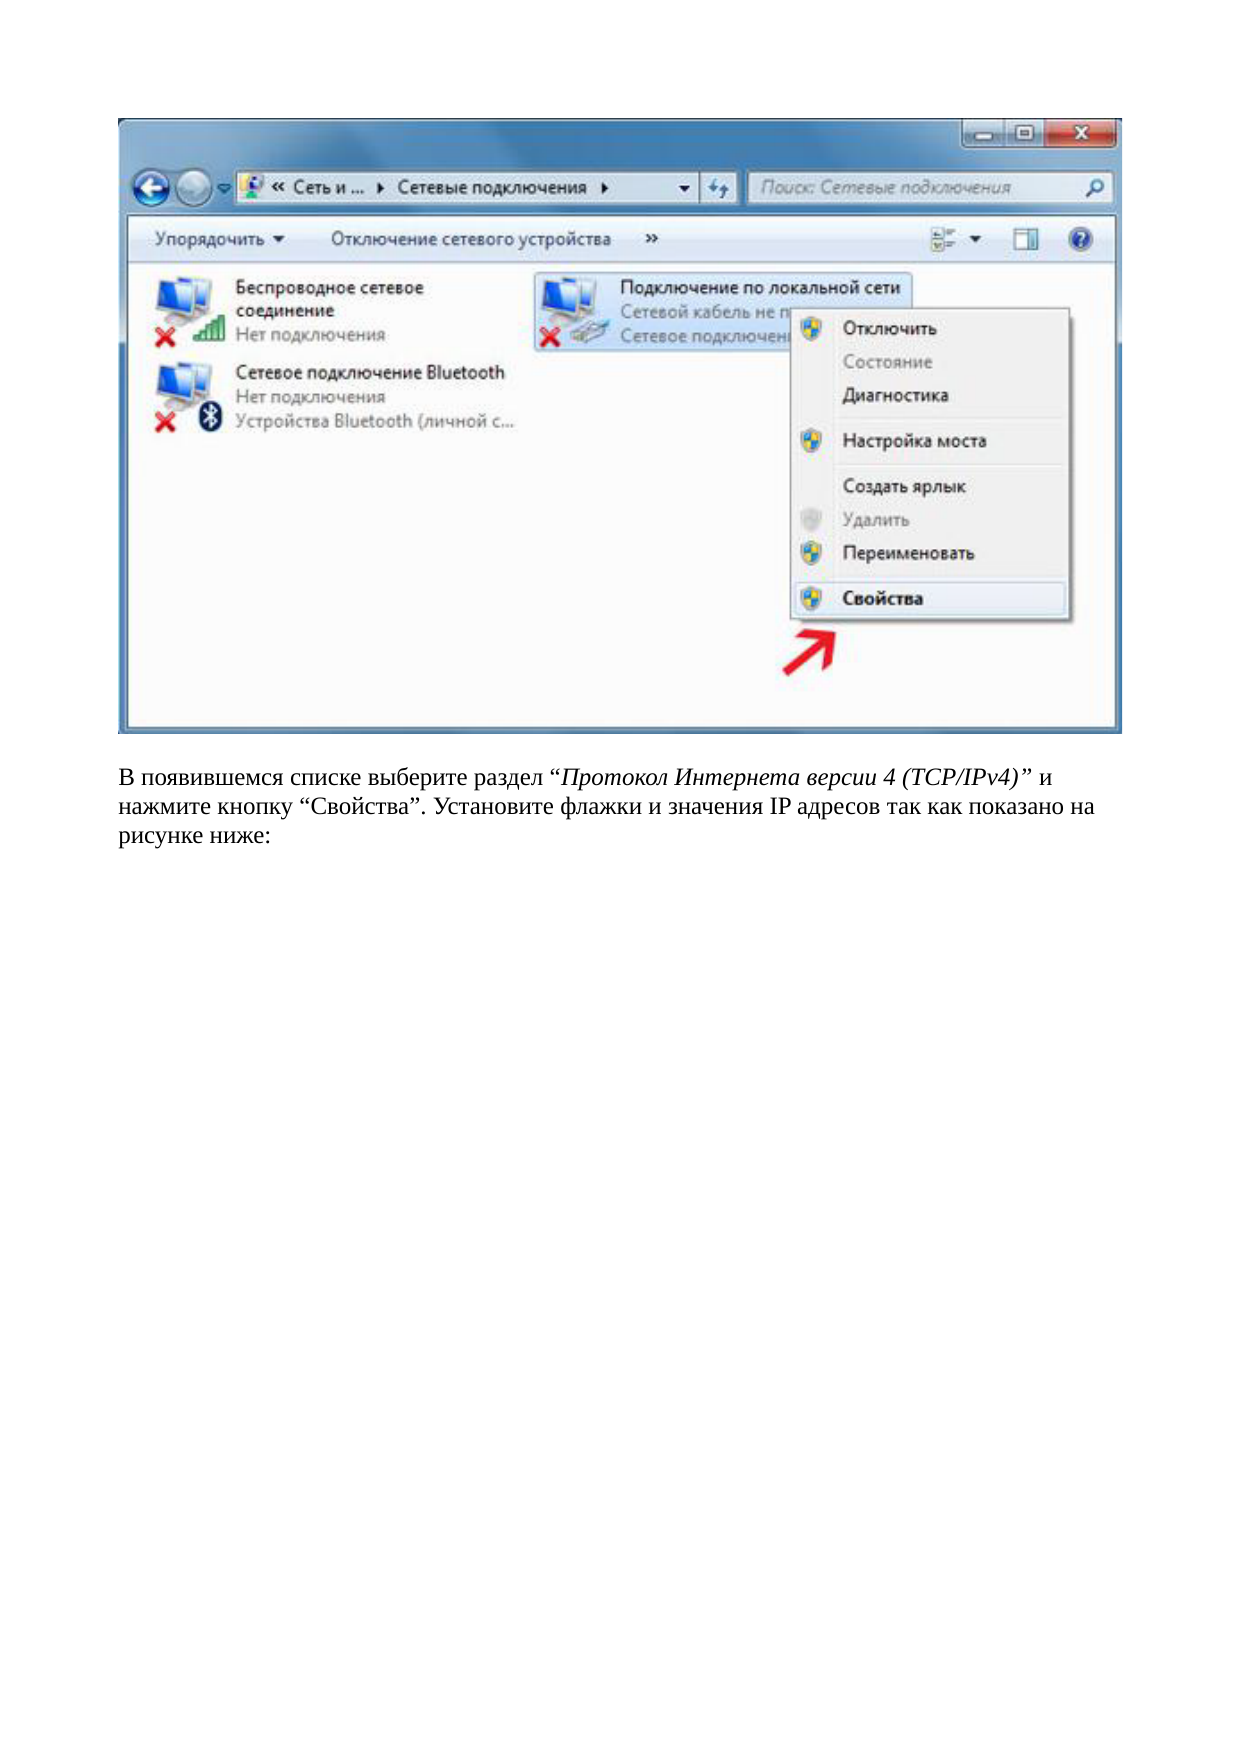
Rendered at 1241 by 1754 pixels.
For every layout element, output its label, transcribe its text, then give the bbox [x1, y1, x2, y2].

text В появившемся списке выберите раздел “Протокол Интернета версии 4 (TCP/IPv4)” и нажмите кнопку “Свойства”. Установите флажки и значения IP адресов так как показано на рисунке ниже: [118, 762, 1122, 849]
